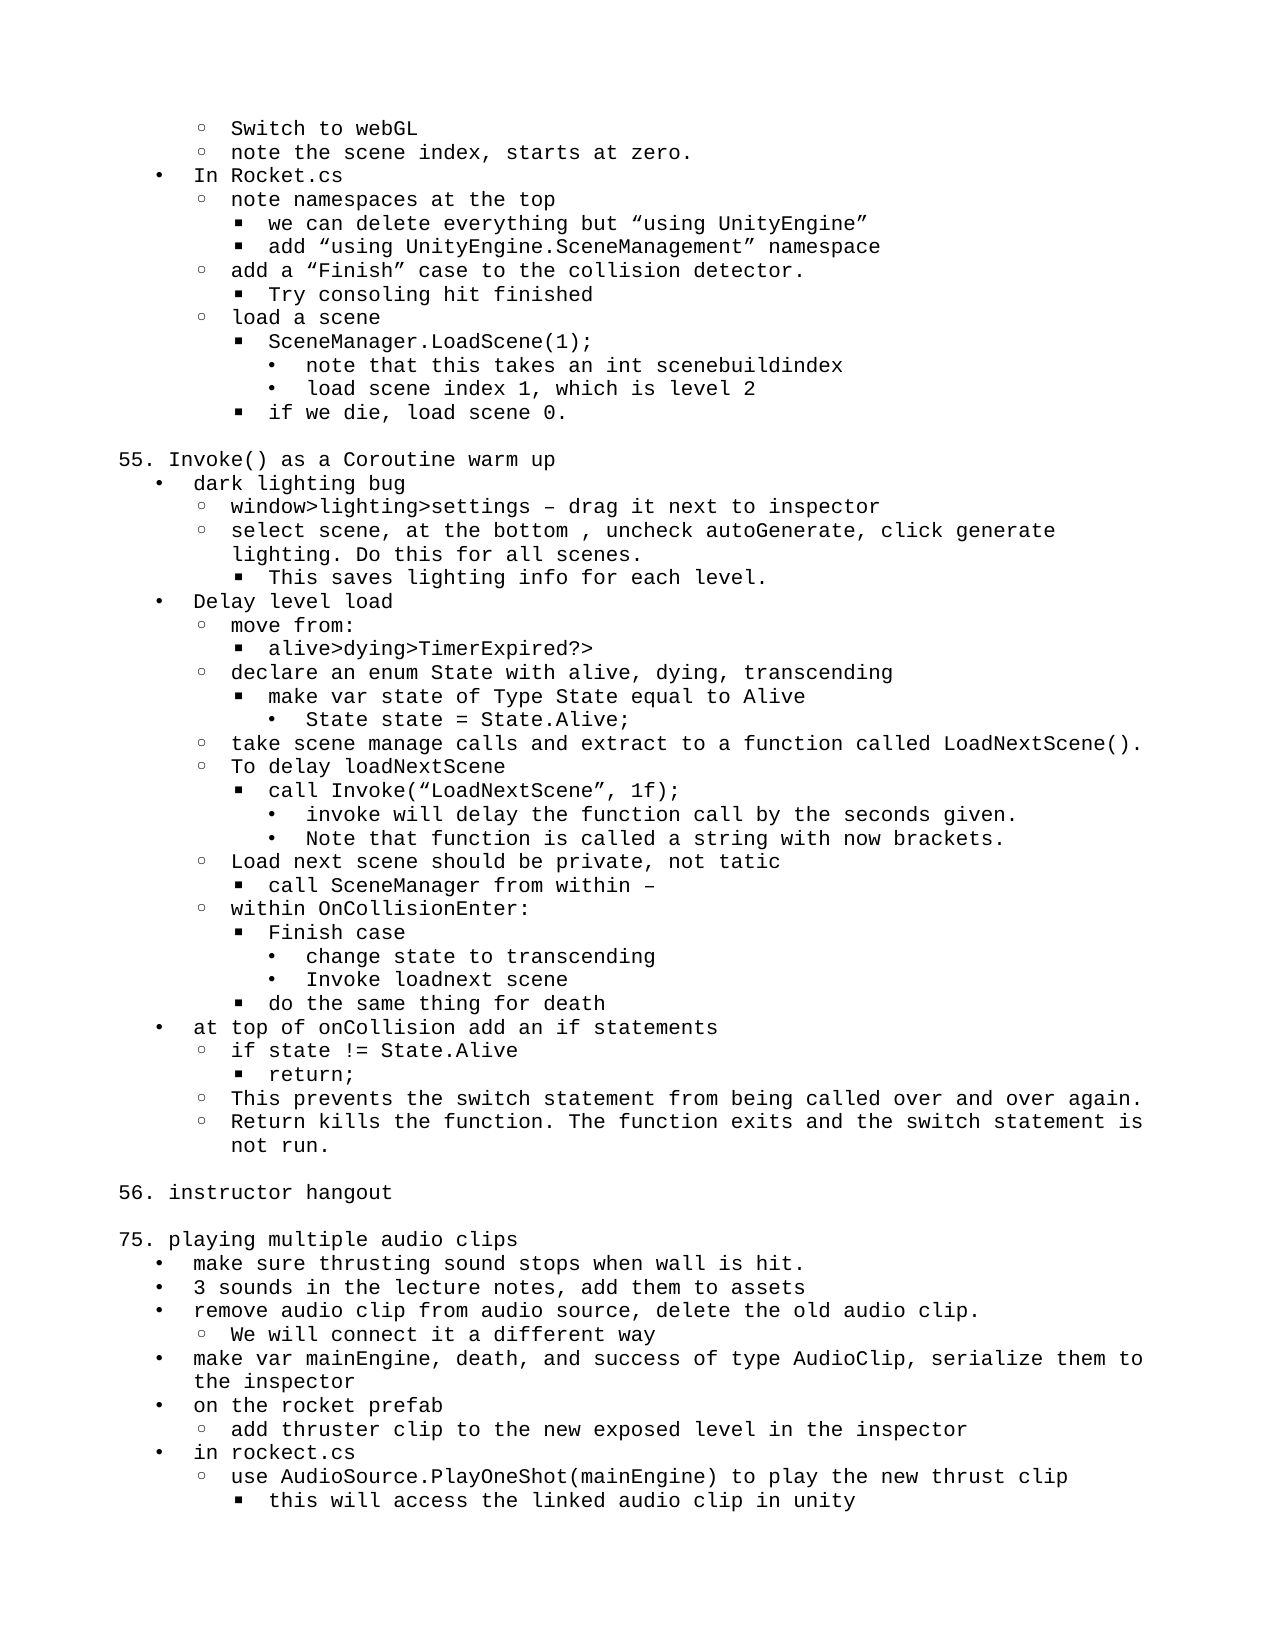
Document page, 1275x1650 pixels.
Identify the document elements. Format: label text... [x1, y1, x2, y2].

list note that this takes an int scenebuildindex [268, 354, 1157, 378]
list To delay loadNextScene [193, 757, 1157, 780]
list call SceneManager from within – [231, 875, 1157, 898]
list Load next scene should be private, not tatic [193, 851, 1157, 875]
list Note that function is called a string with now brackets. [268, 827, 1157, 851]
list add thruster clip to the new exposed level in the inspector [193, 1419, 1157, 1442]
list load scene index 1, which is level 2 [268, 378, 1157, 402]
list take scene manage calls and extract to a function called LoadNextScene(). [193, 733, 1157, 757]
list make var mainEngine, death, and success of type AudioClip, serialize them to the inspector [156, 1348, 1157, 1395]
list State state = State.Alive; [268, 709, 1157, 733]
list return; [231, 1064, 1157, 1088]
list use AudioSource.PlayOneShot(mainEngine) to play the new thrust clip [193, 1466, 1157, 1489]
list add a “Finish” case to the collision detector. [193, 260, 1157, 284]
list note namespaces at the top [193, 189, 1157, 213]
list if we die, load scene 0. [231, 402, 1157, 426]
list move from: [193, 615, 1157, 638]
list add “using UnityEngine.SceneManagement” namespace [231, 236, 1157, 260]
list Invoke loadnext scene [268, 969, 1157, 993]
list window>lighting>settings – drag it next to inspector [193, 496, 1157, 520]
list at top of onCollision add an if statements [156, 1017, 1157, 1040]
list Delay level load [156, 591, 1157, 615]
list declare an enum State with alive, dying, transcending [193, 662, 1157, 686]
list if state != State.Alive [193, 1040, 1157, 1064]
list dark lighting bug [156, 473, 1157, 496]
list call Invoke(“LoadNextScene”, 1f); [231, 780, 1157, 804]
list this will access the linked audio clip in unity [231, 1489, 1157, 1513]
list This prevents the switch statement from being called over and over again. [193, 1088, 1157, 1111]
list do the same thing for death [231, 993, 1157, 1017]
text 56. instructor hangout [118, 1182, 1157, 1206]
list This saves lighting info for each level. [231, 567, 1157, 591]
list We will connect it a different way [193, 1324, 1157, 1348]
list invoke will delay the function call by the seconds given. [268, 804, 1157, 827]
list we can delete everything but “using UnityEngine” [231, 213, 1157, 236]
list In Rocket.cs [156, 165, 1157, 189]
list alive>dying>TimerExpired?> [231, 638, 1157, 662]
list on the rocket prefab [156, 1395, 1157, 1419]
list remove audio clip from audio source, delete the old audio clip. [156, 1300, 1157, 1324]
list Finish case [231, 922, 1157, 946]
list load a scene [193, 307, 1157, 331]
list select scene, at the bottom , uncheck autoGenerate, click generate lighting. Do this for all scenes. [193, 520, 1157, 567]
list make sure thrusting sound stops when wall is hit. [156, 1253, 1157, 1277]
text 75. playing multiple audio clips [118, 1229, 1157, 1253]
list in rockect.cs [156, 1442, 1157, 1466]
list change state to transcending [268, 946, 1157, 969]
list Return kills the function. The function exits and the switch statement is not run. [193, 1111, 1157, 1158]
list SceneManager.LoadScene(1); [231, 331, 1157, 354]
list Switch to webGL [193, 118, 1157, 142]
text 55. Invoke() as a Coroutine warm up [118, 449, 1157, 473]
list 3 sounds in the lecture notes, add them to assets [156, 1277, 1157, 1300]
list within OnCollisionEnter: [193, 898, 1157, 922]
list make var state of Type State equal to Alive [231, 686, 1157, 709]
list Try consoling hit finished [231, 284, 1157, 307]
list note the scene index, starts at zero. [193, 142, 1157, 165]
